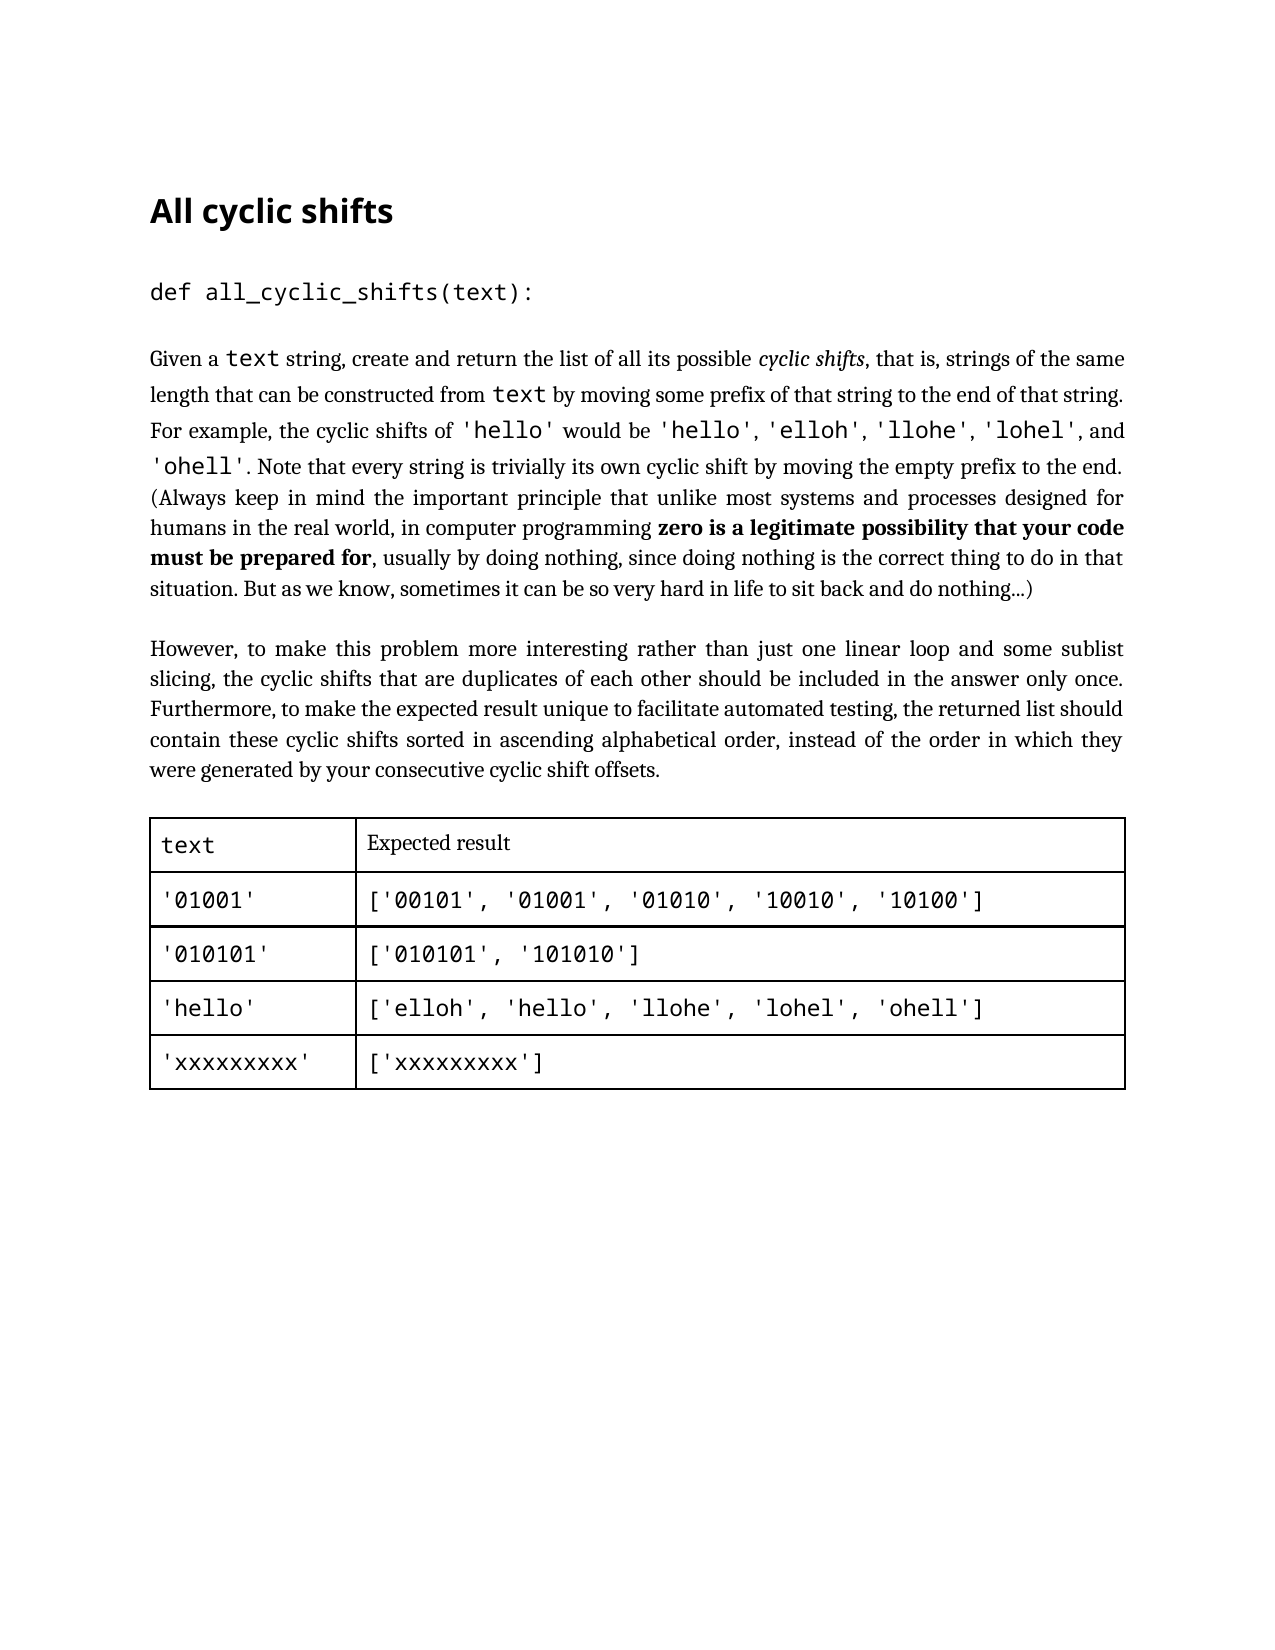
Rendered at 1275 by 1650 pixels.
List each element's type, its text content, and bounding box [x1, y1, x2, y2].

table_cell ['elloh', 'hello', 'llohe', 'lohel', 'ohell'] [357, 982, 1124, 1034]
table_cell ['xxxxxxxxx'] [357, 1036, 1124, 1088]
table_cell ['00101', '01001', '01010', '10010', '10100'] [357, 873, 1124, 925]
table_cell ['010101', '101010'] [357, 928, 1124, 979]
table_cell 'xxxxxxxxx' [151, 1036, 355, 1088]
text def all_cyclic_shifts(text): [150, 276, 1125, 307]
text Given a text string, create and return the list of all its possible cyclic shifts, that is, strings of the same length that can be constructed from text by moving some prefix of that string to the end of that string. For example, the cyclic shifts of 'hello' would be 'hello', 'elloh', 'llohe', 'lohel', and 'ohell'. Note that every string is trivially its own cyclic shift by moving the empty prefix to the end. (Always keep in mind the important principle that unlike most systems and processes designed for humans in the real world, in computer programming zero is a legitimate possibility that your code must be prepared for, usually by doing nothing, since doing nothing is the correct thing to do in that situation. But as we know, sometimes it can be so very hard in life to sit back and do nothing...) [150, 342, 1125, 602]
table_header Expected result [357, 819, 1124, 871]
table_cell '010101' [151, 928, 355, 979]
table_cell 'hello' [151, 982, 355, 1034]
subtitle All cyclic shifts [150, 187, 1125, 233]
table_cell '01001' [151, 873, 355, 925]
table_header text [151, 819, 355, 871]
text However, to make this problem more interesting rather than just one linear loop and some sublist slicing, the cyclic shifts that are duplicates of each other should be included in the answer only once. Furthermore, to make the expected result unique to facilitate automated testing, the returned list should contain these cyclic shifts sorted in ascending alphabetical order, instead of the order in which they were generated by your consecutive cyclic shift offsets. [150, 636, 1125, 783]
